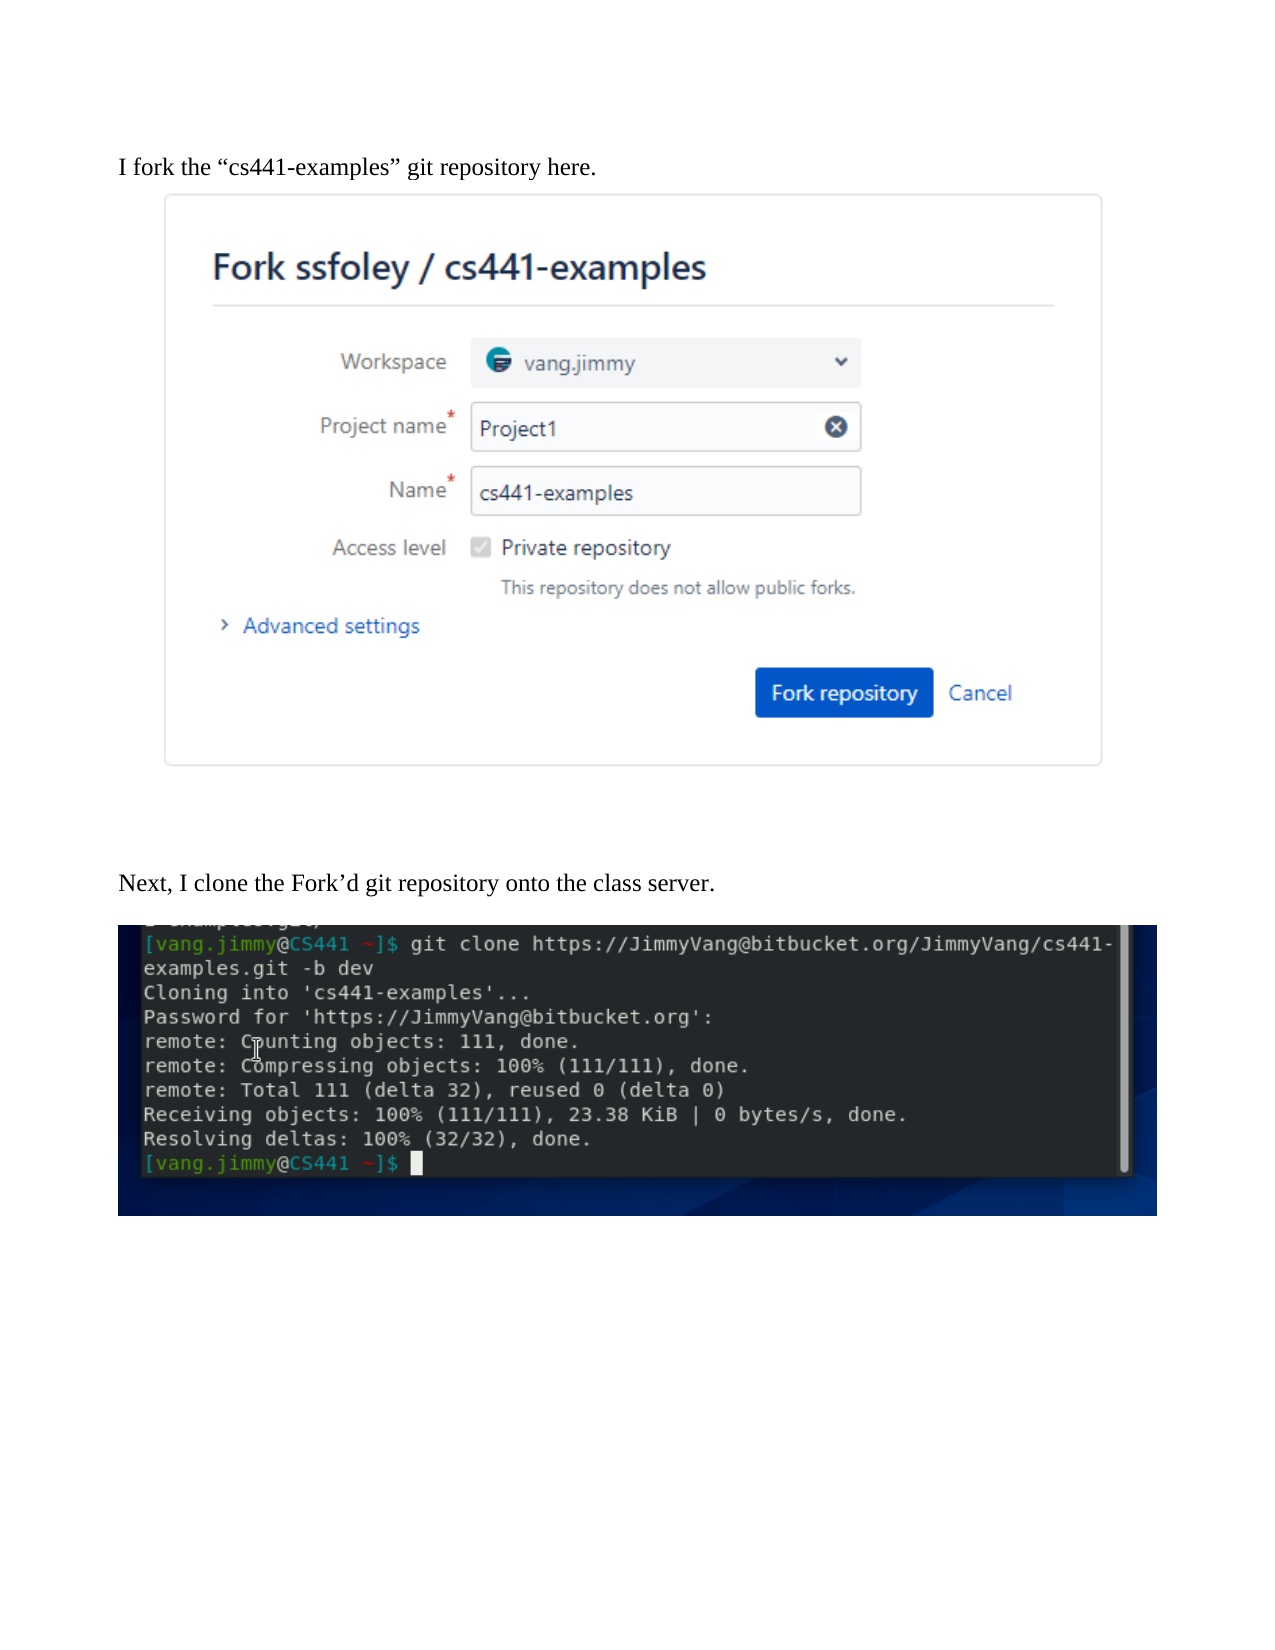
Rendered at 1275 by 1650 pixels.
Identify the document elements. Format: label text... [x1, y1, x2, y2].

text Next, I clone the Fork’d git repository onto the class server. [118, 868, 1157, 897]
text I fork the “cs441-examples” git repository here. [118, 152, 1157, 180]
picture [118, 925, 1157, 1216]
picture [130, 180, 1145, 782]
